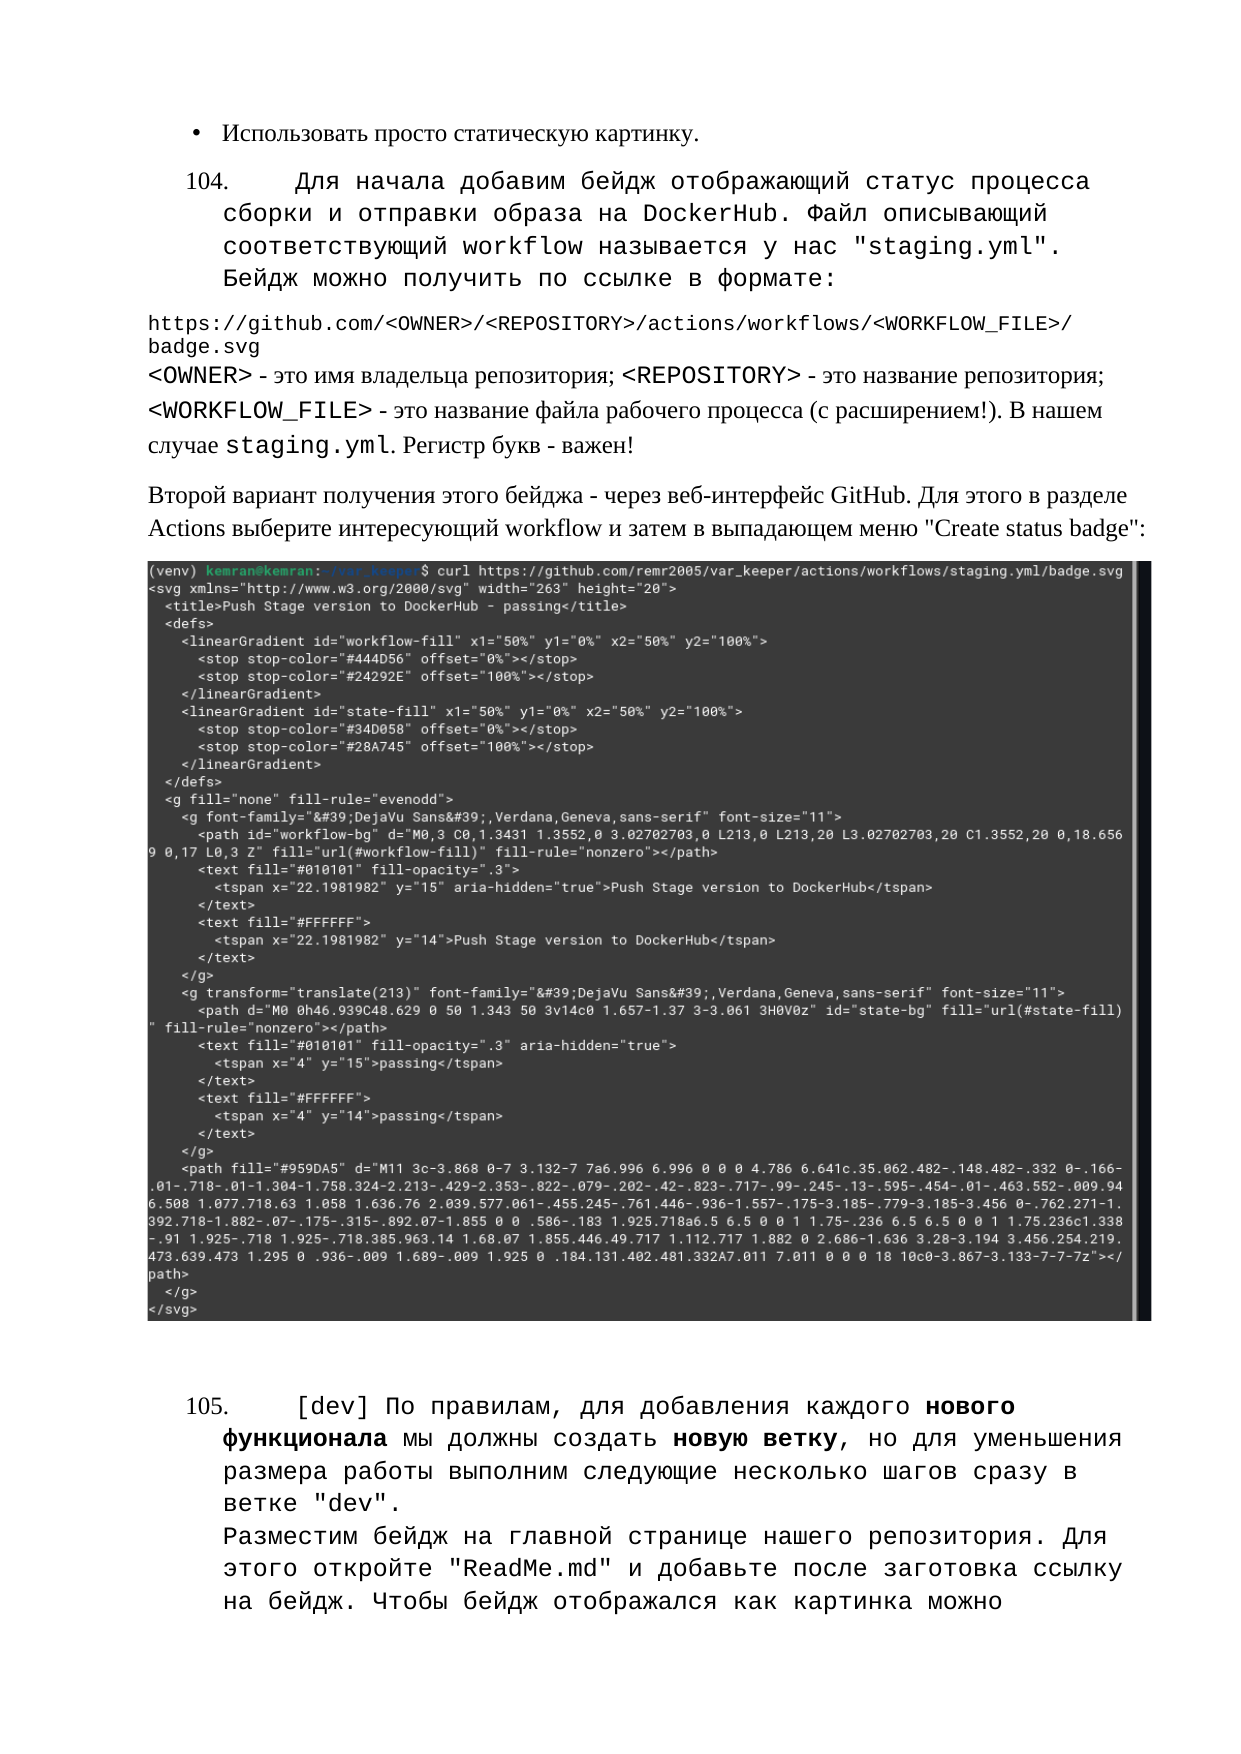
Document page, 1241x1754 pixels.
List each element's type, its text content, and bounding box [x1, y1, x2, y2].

text Второй вариант получения этого бейджа - через веб-интерфейс GitHub. Для этого в разделе Actions выберите интересующий workflow и затем в выпадающем меню "Create status badge": [148, 480, 1152, 542]
text <OWNER> - это имя владельца репозитория; <REPOSITORY> - это название репозитория; <WORKFLOW_FILE> - это название файла рабочего процесса (с расширением!). В нашем случае staging.yml. Регистр букв - важен! [148, 360, 1152, 461]
text https://github.com/<OWNER>/<REPOSITORY>/actions/workflows/<WORKFLOW_FILE>/badge.svg [148, 313, 1152, 360]
list [dev] По правилам, для добавления каждого нового функционала мы должны создать новую ветку, но для уменьшения размера работы выполним следующие несколько шагов сразу в ветке "dev". Разместим бейдж на главной странице нашего репозитория. Для этого откройте "ReadMe.md" и добавьте после заготовка ссылку на бейдж. Чтобы бейдж отображался как картинка можно [185, 1391, 1152, 1617]
list Для начала добавим бейдж отображающий статус процесса сборки и отправки образа на DockerHub. Файл описывающий соответствующий workflow называется у нас "staging.yml". Бейдж можно получить по ссылке в формате: [185, 166, 1152, 294]
list Использовать просто статическую картинку. [192, 118, 1152, 147]
picture [147, 561, 1152, 1321]
